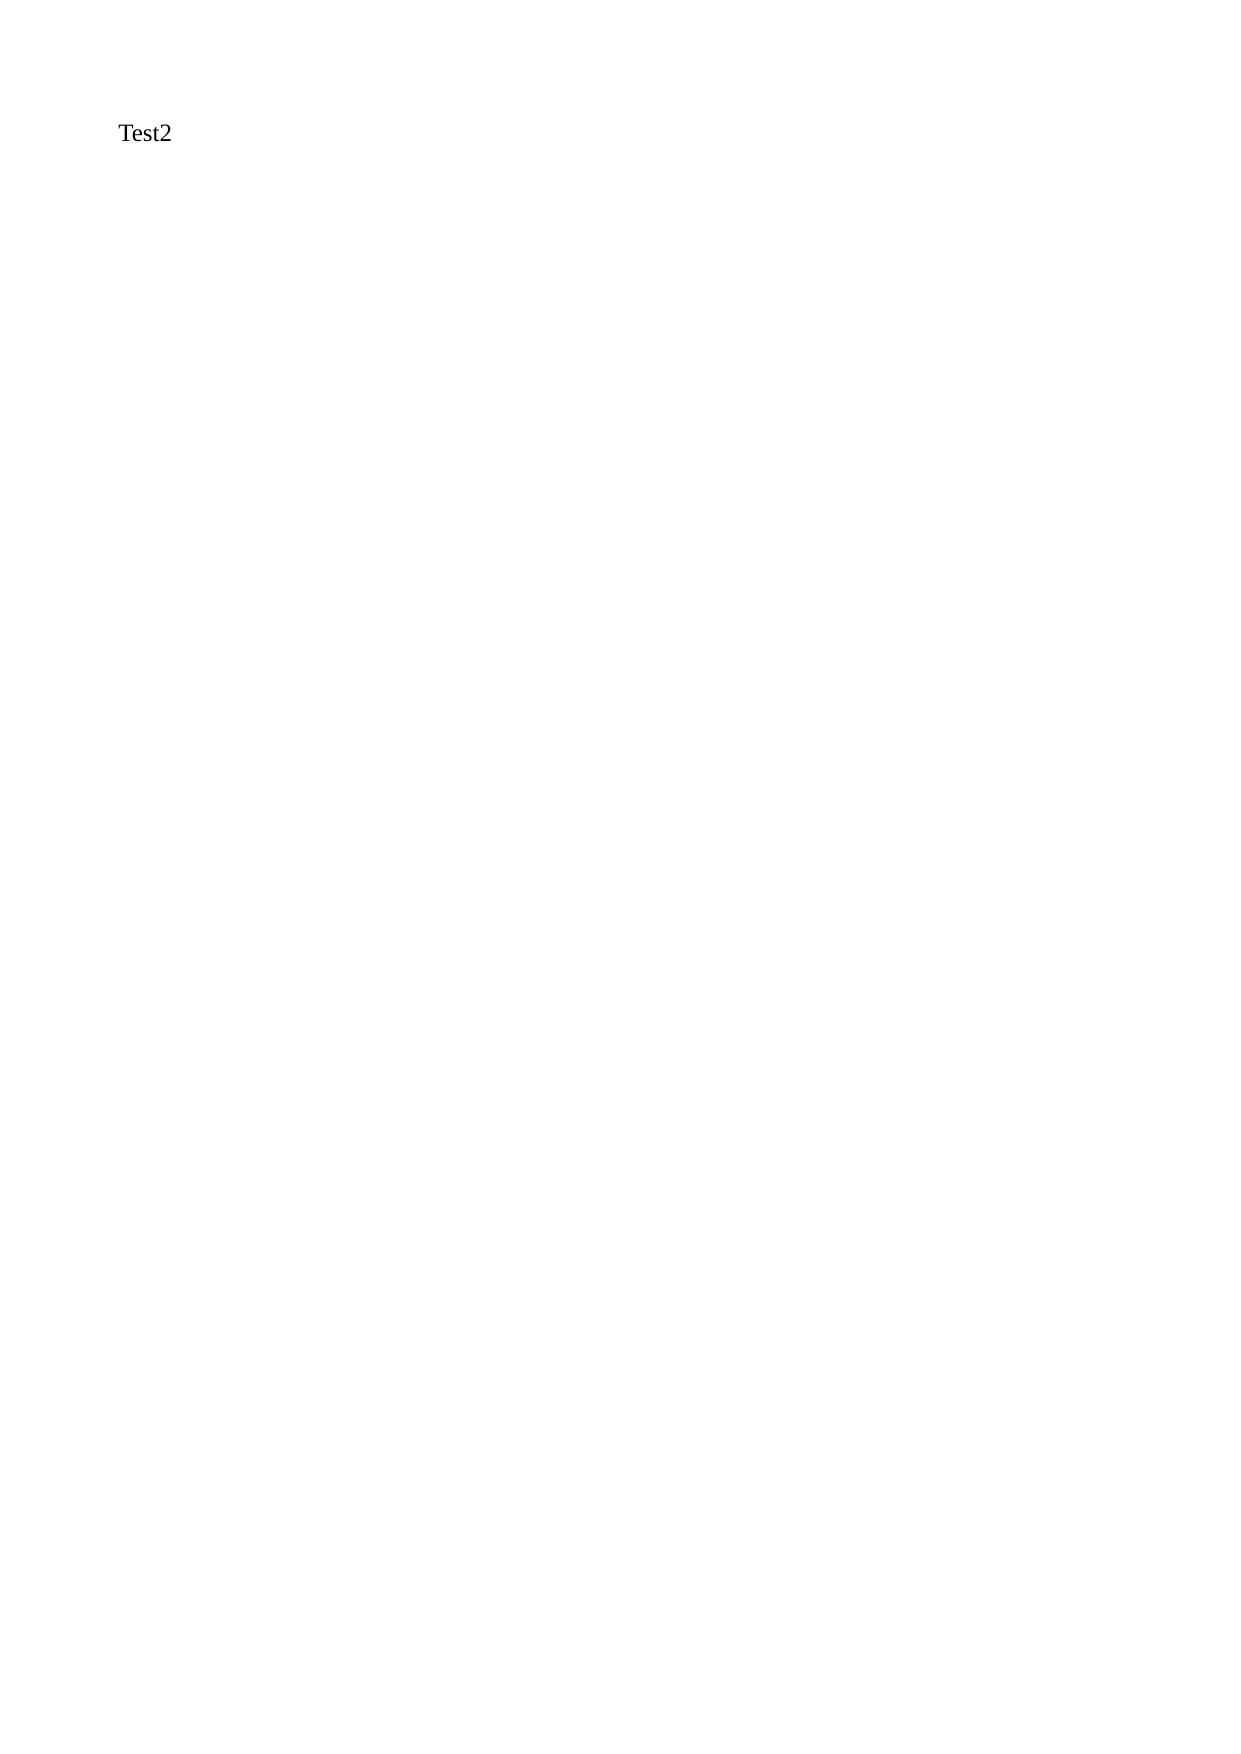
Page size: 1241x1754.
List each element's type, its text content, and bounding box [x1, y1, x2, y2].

text Test2 [118, 118, 1122, 147]
